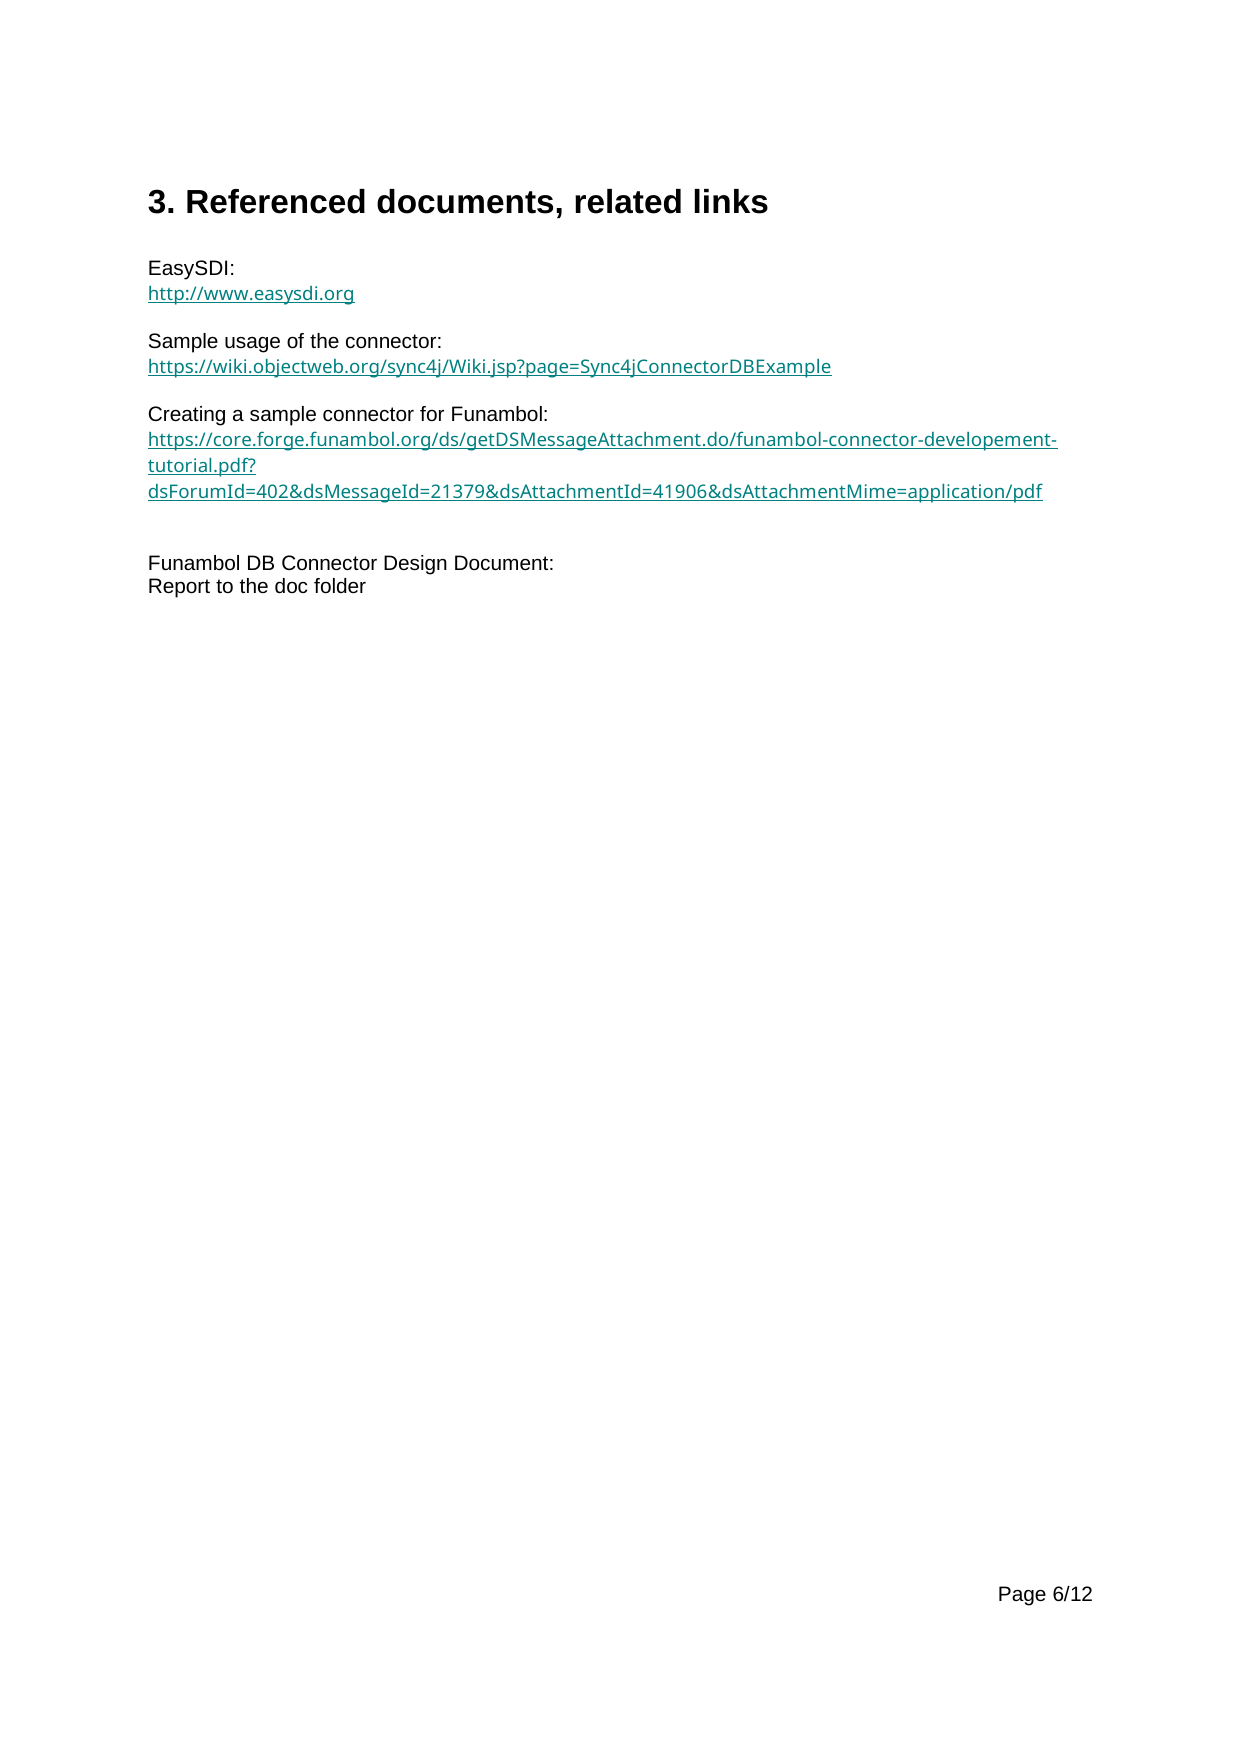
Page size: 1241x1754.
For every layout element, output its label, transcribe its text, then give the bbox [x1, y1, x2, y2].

text Sample usage of the connector: [148, 329, 1093, 353]
subtitle Referenced documents, related links [148, 183, 1093, 221]
text Funambol DB Connector Design Document: [148, 551, 1093, 574]
text http://www.easysdi.org [148, 279, 1093, 306]
text Report to the doc folder [148, 574, 1093, 598]
text EasySDI: [148, 256, 1093, 279]
text Creating a sample connector for Funambol: [148, 402, 1093, 426]
text https://core.forge.funambol.org/ds/getDSMessageAttachment.do/funambol-connector-developement-tutorial.pdf?dsForumId=402&dsMessageId=21379&dsAttachmentId=41906&dsAttachmentMime=application/pdf [148, 426, 1093, 504]
text https://wiki.objectweb.org/sync4j/Wiki.jsp?page=Sync4jConnectorDBExample [148, 353, 1093, 379]
